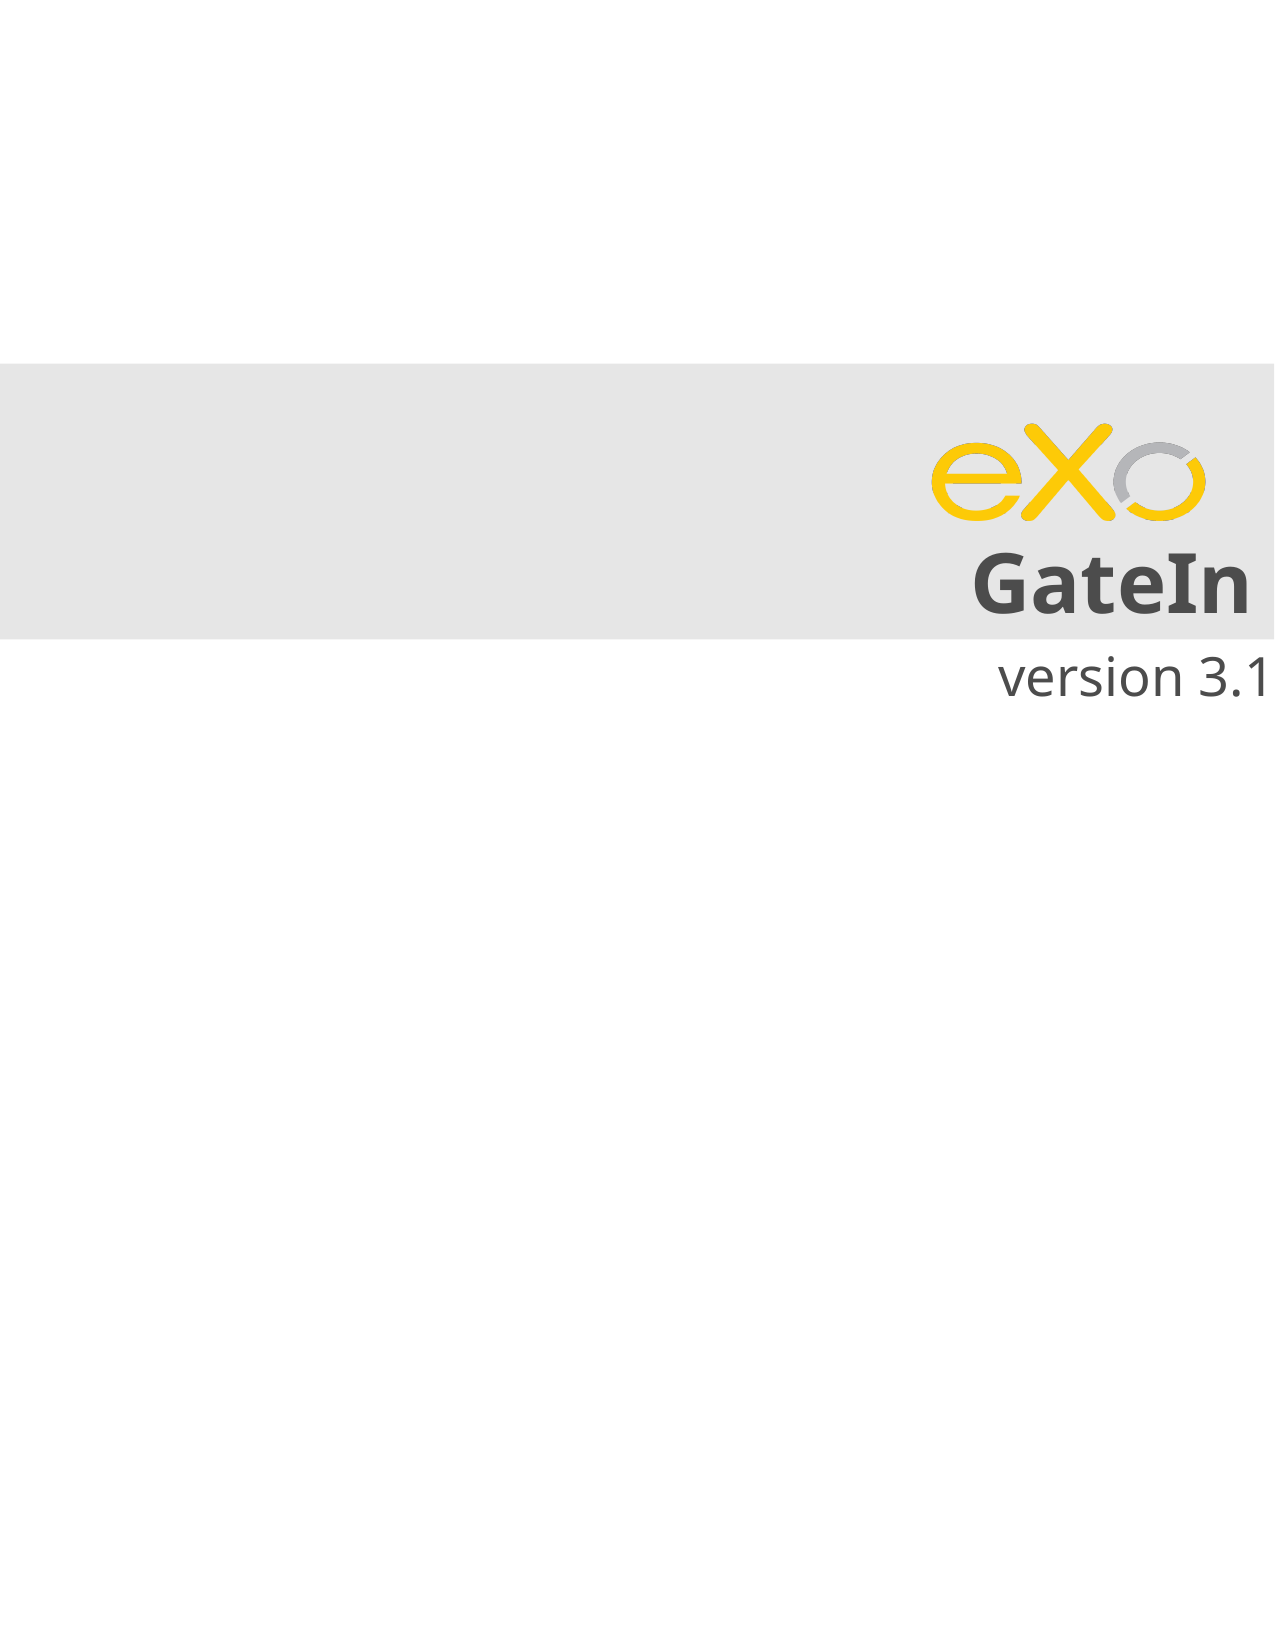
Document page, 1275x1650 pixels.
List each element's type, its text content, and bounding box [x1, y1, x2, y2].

picture [927, 421, 1210, 525]
text version 3.1 [0, 640, 1275, 712]
